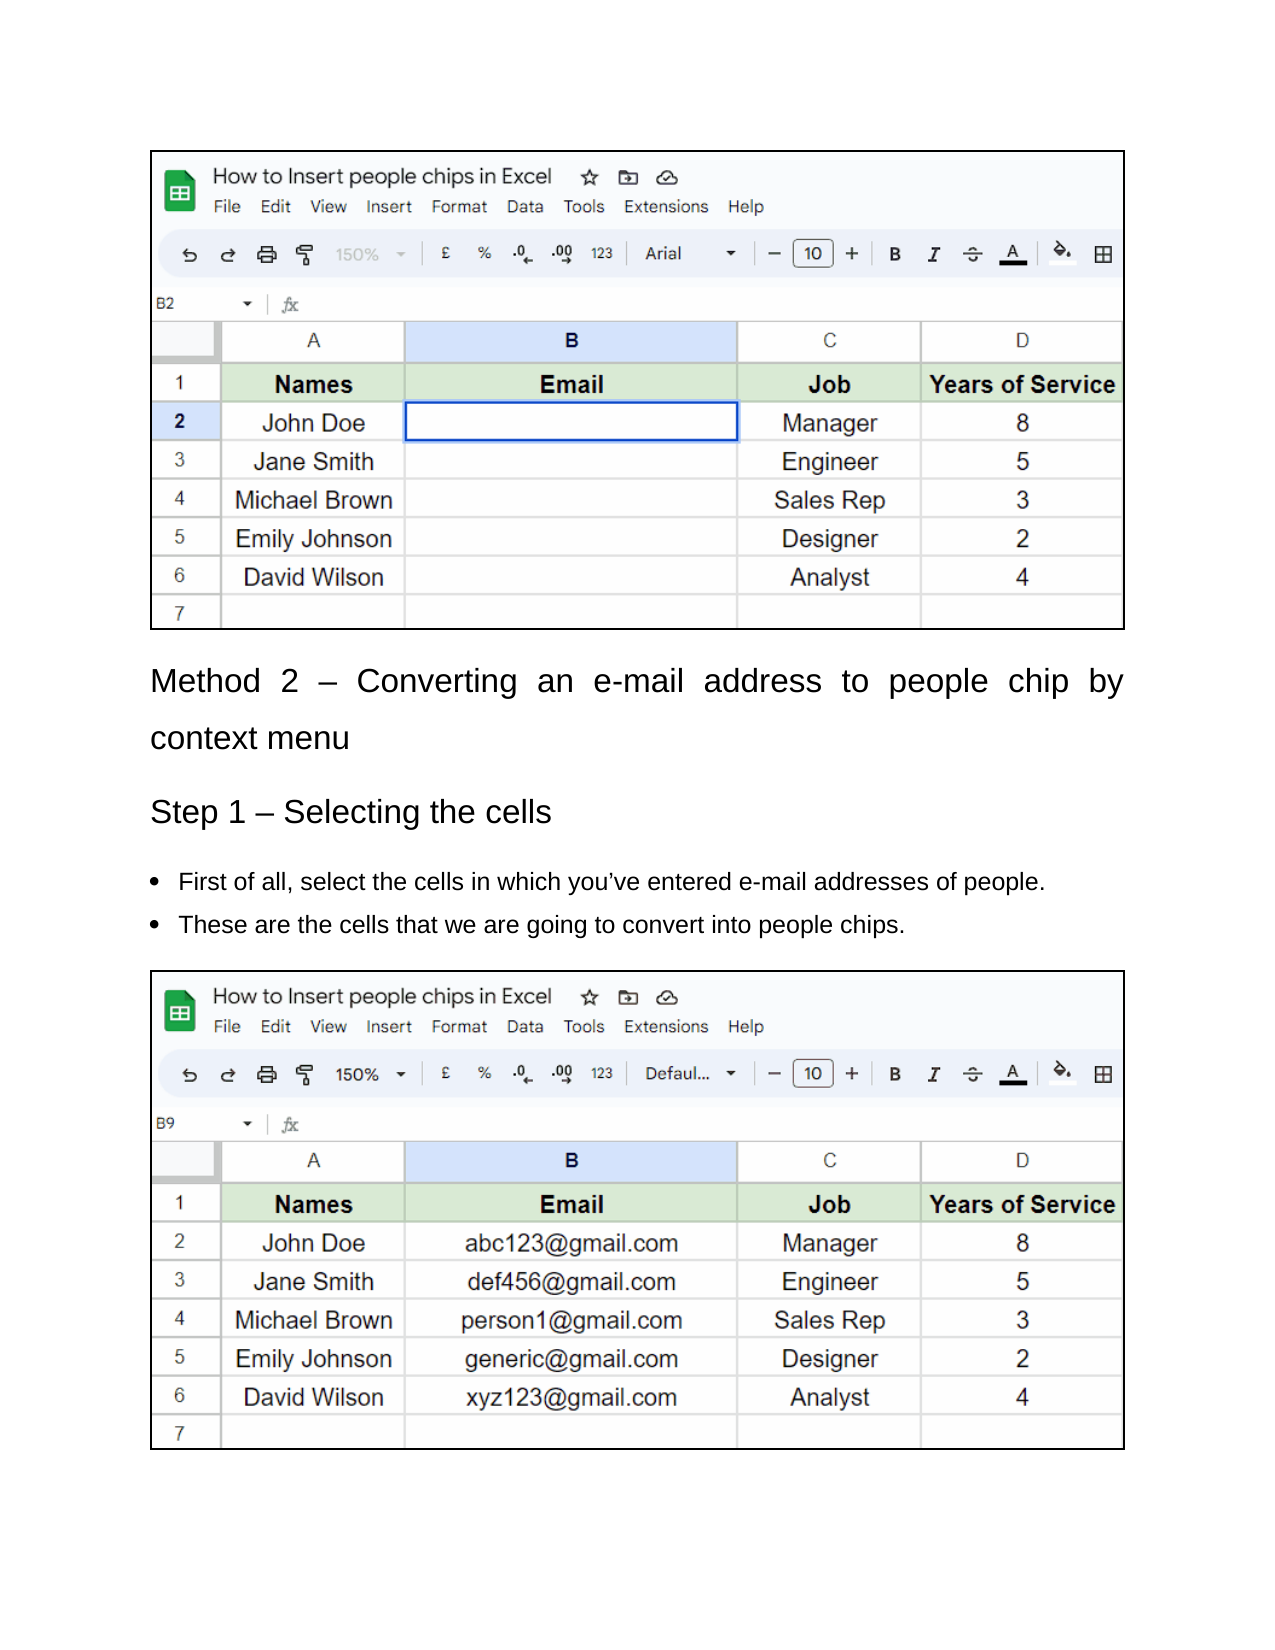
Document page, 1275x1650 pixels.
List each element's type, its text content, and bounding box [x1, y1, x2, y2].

text Method 2 – Converting an e-mail address to people chip by context menu [150, 661, 1125, 757]
list These are the cells that we are going to convert into people chips. [150, 910, 1125, 939]
text Step 1 – Selecting the cells [150, 792, 1125, 831]
list First of all, select the cells in which you’ve entered e-mail addresses of people. [150, 867, 1125, 896]
